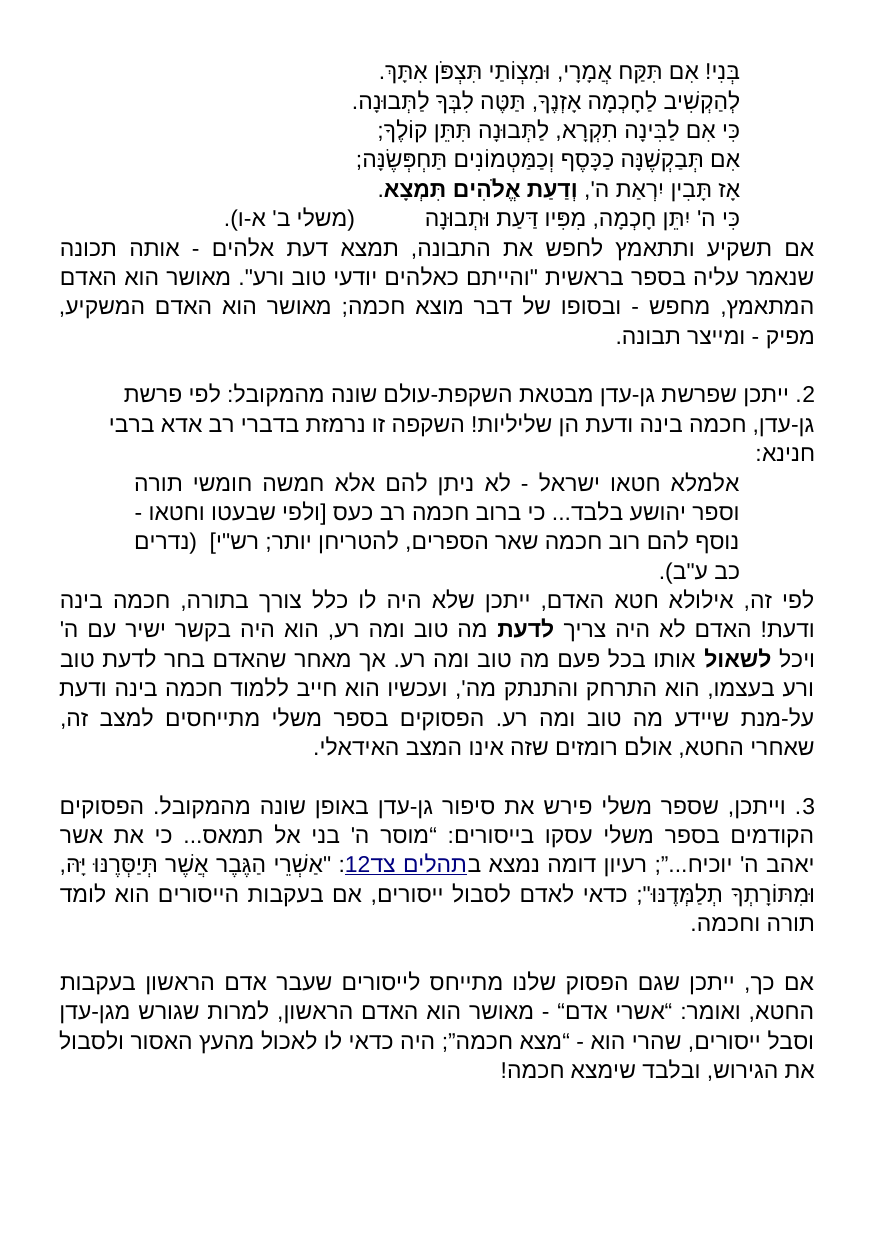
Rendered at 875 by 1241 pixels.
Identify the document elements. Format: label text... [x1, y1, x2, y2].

text 3. וייתכן, שספר משלי פירש את סיפור גן-עדן באופן שונה מהמקובל. הפסוקים הקודמים בספר משלי עסקו בייסורים: “מוסר ה' בני אל תמאס... כי את אשר יאהב ה' יוכיח...”; רעיון דומה נמצא בתהלים צד12: "אַשְׁרֵי הַגֶּבֶר אֲשֶׁר תְּיַסְּרֶנּוּ יָּהּ, וּמִתּוֹרָתְךָ תְלַמְּדֶנּוּ"; כדאי לאדם לסבול ייסורים, אם בעקבות הייסורים הוא לומד תורה וחכמה. [59, 793, 815, 936]
text 2. ייתכן שפרשת גן-עדן מבטאת השקפת-עולם שונה מהמקובל: לפי פרשת גן-עדן, חכמה בינה ודעת הן שליליות! השקפה זו נרמזת בדברי רב אדא ברבי חנינא: [59, 382, 815, 466]
text אם כך, ייתכן שגם הפסוק שלנו מתייחס לייסורים שעבר אדם הראשון בעקבות החטא, ואומר: “אשרי אדם“ - מאושר הוא האדם הראשון, למרות שגורש מגן-עדן וסבל ייסורים, שהרי הוא - “מצא חכמה”; היה כדאי לו לאכול מהעץ האסור ולסבול את הגירוש, ובלבד שימצא חכמה! [59, 969, 815, 1083]
text אִם תְּבַקְשֶׁנָּה כַכָּסֶף וְכַמַּטְמוֹנִים תַּחְפְּשֶׂנָּה; [134, 147, 740, 173]
text לפי זה, אילולא חטא האדם, ייתכן שלא היה לו כלל צורך בתורה, חכמה בינה ודעת! האדם לא היה צריך לדעת מה טוב ומה רע, הוא היה בקשר ישיר עם ה' ויכל לשאול אותו בכל פעם מה טוב ומה רע. אך מאחר שהאדם בחר לדעת טוב ורע בעצמו, הוא התרחק והתנתק מה', ועכשיו הוא חייב ללמוד חכמה בינה ודעת על-מנת שיידע מה טוב ומה רע. הפסוקים בספר משלי מתייחסים למצב זה, שאחרי החטא, אולם רומזים שזה אינו המצב האידאלי. [59, 588, 815, 760]
text בְּנִי! אִם תִּקַּח אֲמָרָי, וּמִצְו‍ֹתַי תִּצְפֹּן אִתָּךְ. [134, 59, 740, 84]
text כִּי אִם לַבִּינָה תִקְרָא, לַתְּבוּנָה תִּתֵּן קוֹלֶךָ; [134, 118, 740, 143]
text כִּי ה' יִתֵּן חָכְמָה, מִפִּיו דַּעַת וּתְבוּנָה (משלי ב' א-ו). [134, 206, 740, 231]
text אלמלא חטאו ישראל - לא ניתן להם אלא חמשה חומשי תורה וספר יהושע בלבד... כי ברוב חכמה רב כעס [ולפי שבעטו וחטאו - נוסף להם רוב חכמה שאר הספרים, להטריחן יותר; רש"י] (נדרים כב ע"ב). [134, 470, 740, 584]
text לְהַקְשִׁיב לַחָכְמָה אָזְנֶךָ, תַּטֶּה לִבְּךָ לַתְּבוּנָה. [134, 88, 740, 114]
text אם תשקיע ותתאמץ לחפש את התבונה, תמצא דעת אלהים - אותה תכונה שנאמר עליה בספר בראשית "והייתם כאלהים יודעי טוב ורע". מאושר הוא האדם המתאמץ, מחפש - ובסופו של דבר מוצא חכמה; מאושר הוא האדם המשקיע, מפיק - ומייצר תבונה. [59, 235, 815, 349]
text אָז תָּבִין יִרְאַת ה', וְדַעַת אֱלֹהִים תִּמְצָא. [134, 176, 740, 202]
